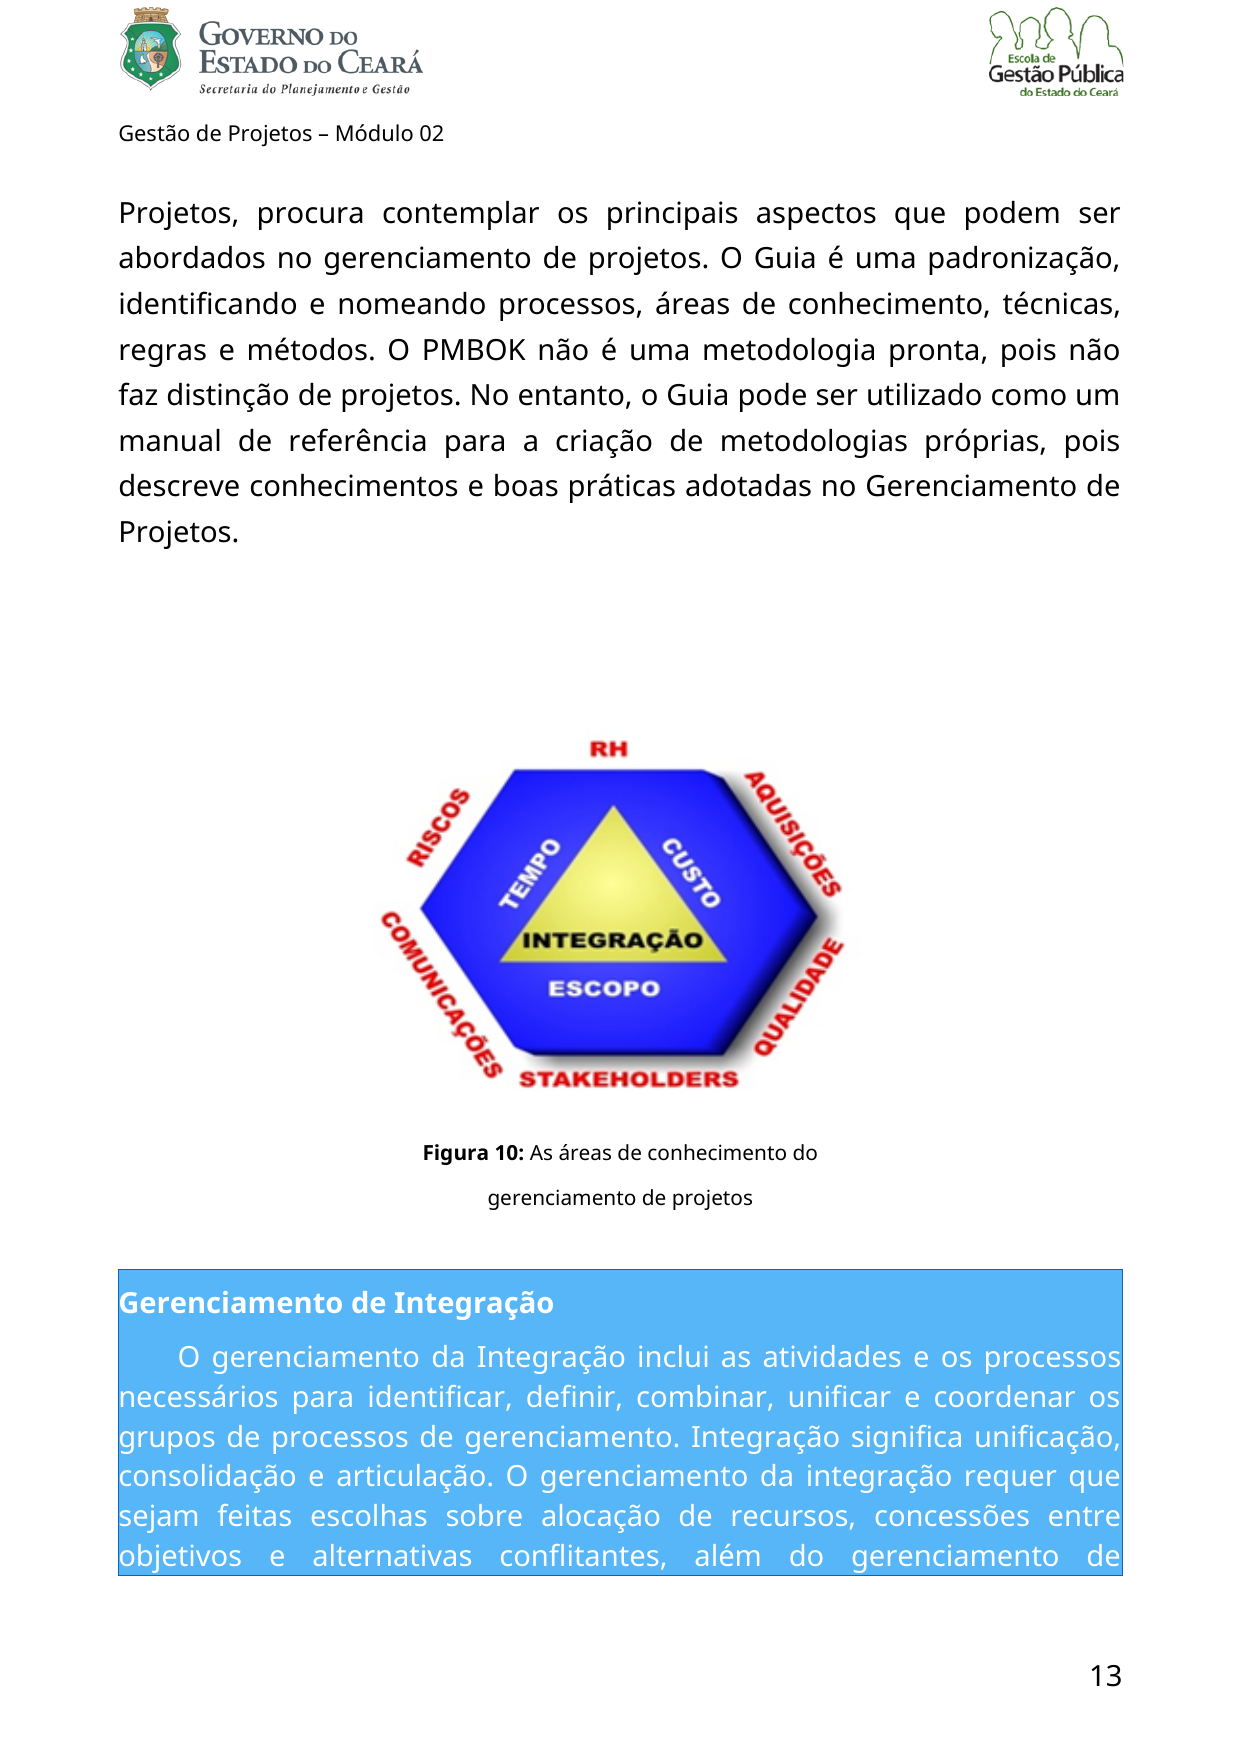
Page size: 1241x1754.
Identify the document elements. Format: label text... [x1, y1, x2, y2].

text Figura 10: As áreas de conhecimento do gerenciamento de projetos [369, 1107, 871, 1212]
picture [369, 718, 871, 1107]
text Projetos, procura contemplar os principais aspectos que podem ser abordados no gerenciamento de projetos. O Guia é uma padronização, identificando e nomeando processos, áreas de conhecimento, técnicas, regras e métodos. O PMBOK não é uma metodologia pronta, pois não faz distinção de projetos. No entanto, o Guia pode ser utilizado como um manual de referência para a criação de metodologias próprias, pois descreve conhecimentos e boas práticas adotadas no Gerenciamento de Projetos. [118, 192, 1122, 551]
picture [120, 7, 1124, 96]
table_header Gerenciamento de Integração O gerenciamento da Integração inclui as atividades e os processos necessários para identificar, definir, combinar, unificar e coordenar os grupos de processos de gerenciamento. Integração significa unificação, consolidação e articulação. O gerenciamento da integração requer que sejam feitas escolhas sobre alocação de recursos, concessões entre objetivos e alternativas conflitantes, além do gerenciamento de [119, 1270, 1122, 1575]
